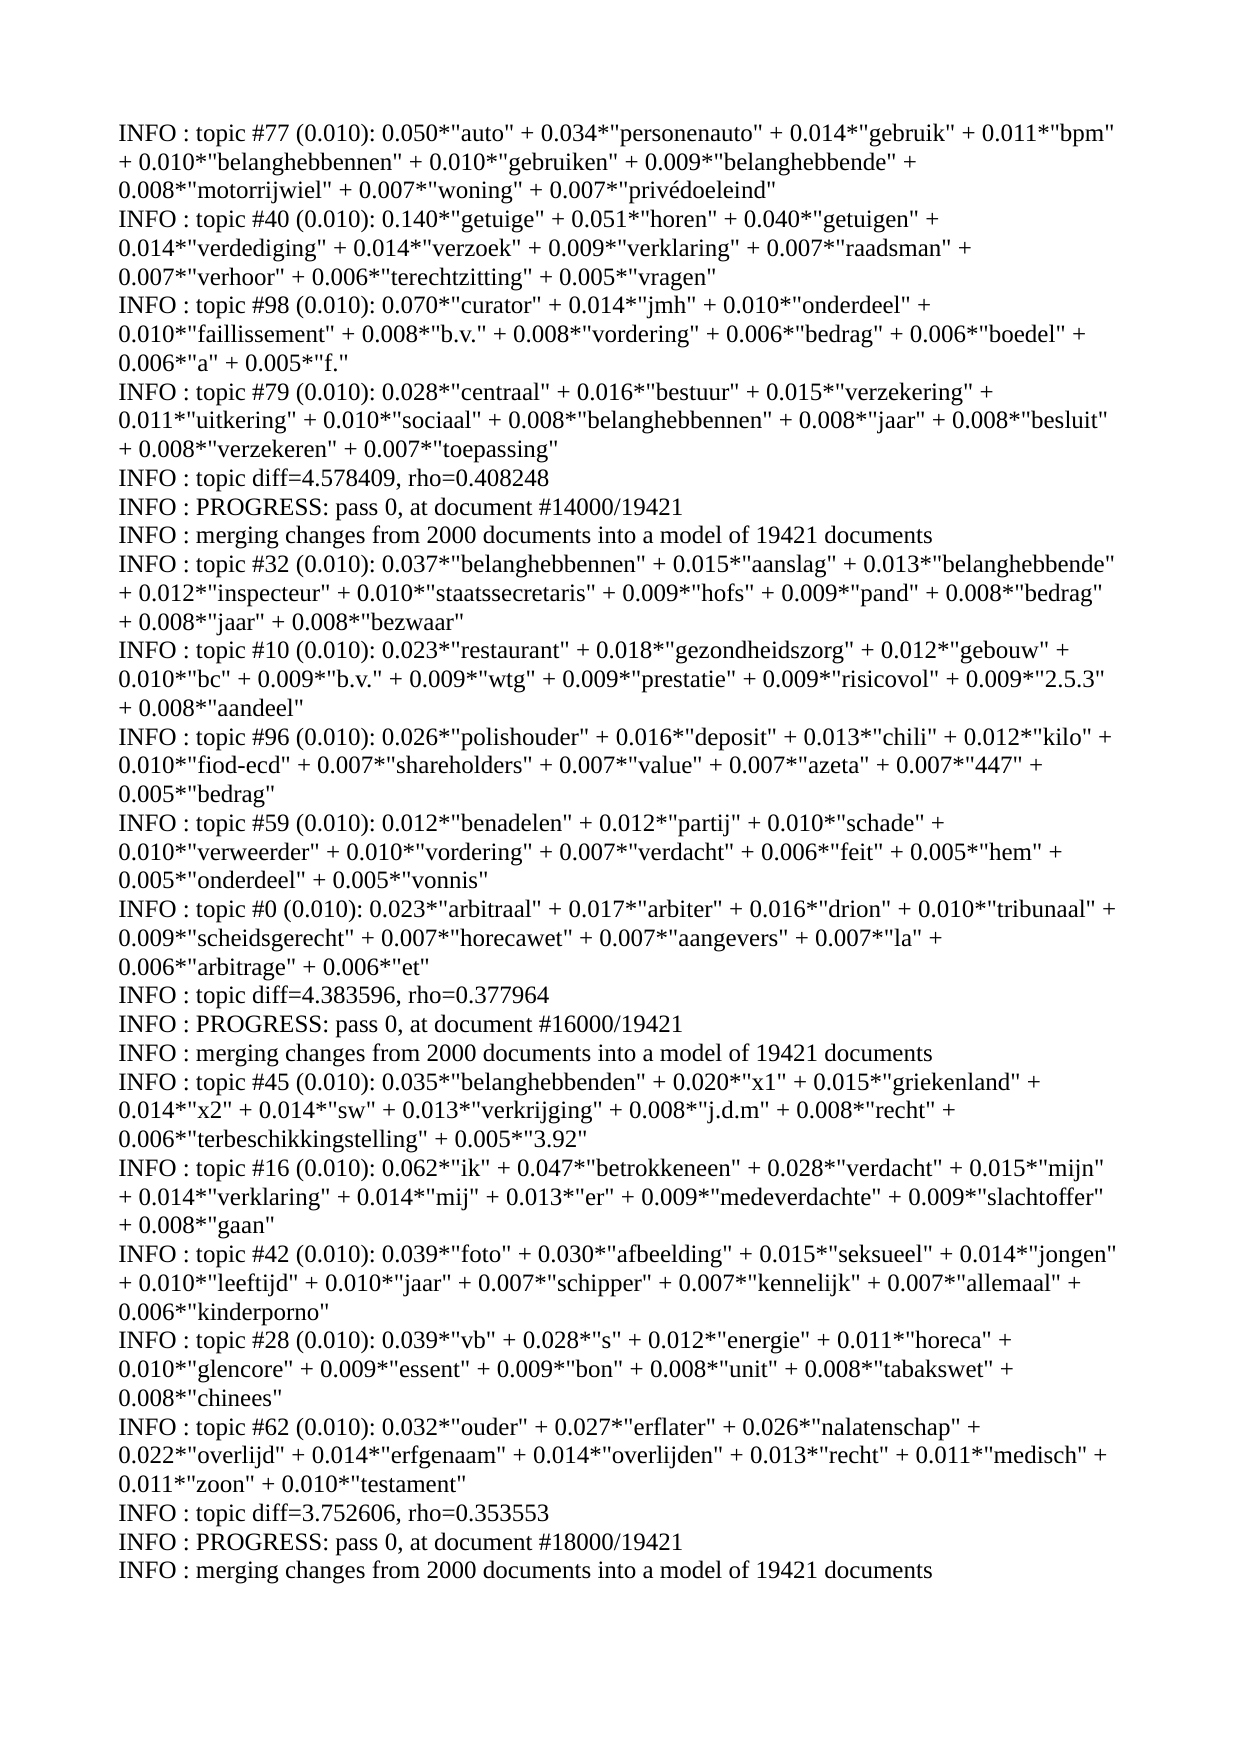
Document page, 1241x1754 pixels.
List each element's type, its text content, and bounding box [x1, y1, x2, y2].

text INFO : topic #10 (0.010): 0.023*"restaurant" + 0.018*"gezondheidszorg" + 0.012*"gebouw" + 0.010*"bc" + 0.009*"b.v." + 0.009*"wtg" + 0.009*"prestatie" + 0.009*"risicovol" + 0.009*"2.5.3" + 0.008*"aandeel" [118, 636, 1122, 722]
text INFO : topic #40 (0.010): 0.140*"getuige" + 0.051*"horen" + 0.040*"getuigen" + 0.014*"verdediging" + 0.014*"verzoek" + 0.009*"verklaring" + 0.007*"raadsman" + 0.007*"verhoor" + 0.006*"terechtzitting" + 0.005*"vragen" [118, 204, 1122, 291]
text INFO : topic #77 (0.010): 0.050*"auto" + 0.034*"personenauto" + 0.014*"gebruik" + 0.011*"bpm" + 0.010*"belanghebbennen" + 0.010*"gebruiken" + 0.009*"belanghebbende" + 0.008*"motorrijwiel" + 0.007*"woning" + 0.007*"privédoeleind" [118, 118, 1122, 204]
text INFO : topic #98 (0.010): 0.070*"curator" + 0.014*"jmh" + 0.010*"onderdeel" + 0.010*"faillissement" + 0.008*"b.v." + 0.008*"vordering" + 0.006*"bedrag" + 0.006*"boedel" + 0.006*"a" + 0.005*"f." [118, 291, 1122, 377]
text INFO : topic #79 (0.010): 0.028*"centraal" + 0.016*"bestuur" + 0.015*"verzekering" + 0.011*"uitkering" + 0.010*"sociaal" + 0.008*"belanghebbennen" + 0.008*"jaar" + 0.008*"besluit" + 0.008*"verzekeren" + 0.007*"toepassing" [118, 377, 1122, 463]
text INFO : topic #0 (0.010): 0.023*"arbitraal" + 0.017*"arbiter" + 0.016*"drion" + 0.010*"tribunaal" + 0.009*"scheidsgerecht" + 0.007*"horecawet" + 0.007*"aangevers" + 0.007*"la" + 0.006*"arbitrage" + 0.006*"et" [118, 894, 1122, 981]
text INFO : topic diff=4.578409, rho=0.408248 [118, 463, 1122, 492]
text INFO : PROGRESS: pass 0, at document #14000/19421 [118, 492, 1122, 521]
text INFO : topic #32 (0.010): 0.037*"belanghebbennen" + 0.015*"aanslag" + 0.013*"belanghebbende" + 0.012*"inspecteur" + 0.010*"staatssecretaris" + 0.009*"hofs" + 0.009*"pand" + 0.008*"bedrag" + 0.008*"jaar" + 0.008*"bezwaar" [118, 549, 1122, 636]
text INFO : topic #42 (0.010): 0.039*"foto" + 0.030*"afbeelding" + 0.015*"seksueel" + 0.014*"jongen" + 0.010*"leeftijd" + 0.010*"jaar" + 0.007*"schipper" + 0.007*"kennelijk" + 0.007*"allemaal" + 0.006*"kinderporno" [118, 1239, 1122, 1326]
text INFO : topic #16 (0.010): 0.062*"ik" + 0.047*"betrokkeneen" + 0.028*"verdacht" + 0.015*"mijn" + 0.014*"verklaring" + 0.014*"mij" + 0.013*"er" + 0.009*"medeverdachte" + 0.009*"slachtoffer" + 0.008*"gaan" [118, 1153, 1122, 1239]
text INFO : PROGRESS: pass 0, at document #16000/19421 [118, 1009, 1122, 1038]
text INFO : topic #59 (0.010): 0.012*"benadelen" + 0.012*"partij" + 0.010*"schade" + 0.010*"verweerder" + 0.010*"vordering" + 0.007*"verdacht" + 0.006*"feit" + 0.005*"hem" + 0.005*"onderdeel" + 0.005*"vonnis" [118, 808, 1122, 894]
text INFO : topic #96 (0.010): 0.026*"polishouder" + 0.016*"deposit" + 0.013*"chili" + 0.012*"kilo" + 0.010*"fiod-ecd" + 0.007*"shareholders" + 0.007*"value" + 0.007*"azeta" + 0.007*"447" + 0.005*"bedrag" [118, 722, 1122, 808]
text INFO : merging changes from 2000 documents into a model of 19421 documents [118, 1556, 1122, 1584]
text INFO : topic diff=4.383596, rho=0.377964 [118, 981, 1122, 1009]
text INFO : merging changes from 2000 documents into a model of 19421 documents [118, 1038, 1122, 1067]
text INFO : topic diff=3.752606, rho=0.353553 [118, 1498, 1122, 1527]
text INFO : topic #45 (0.010): 0.035*"belanghebbenden" + 0.020*"x1" + 0.015*"griekenland" + 0.014*"x2" + 0.014*"sw" + 0.013*"verkrijging" + 0.008*"j.d.m" + 0.008*"recht" + 0.006*"terbeschikkingstelling" + 0.005*"3.92" [118, 1067, 1122, 1153]
text INFO : topic #62 (0.010): 0.032*"ouder" + 0.027*"erflater" + 0.026*"nalatenschap" + 0.022*"overlijd" + 0.014*"erfgenaam" + 0.014*"overlijden" + 0.013*"recht" + 0.011*"medisch" + 0.011*"zoon" + 0.010*"testament" [118, 1412, 1122, 1498]
text INFO : merging changes from 2000 documents into a model of 19421 documents [118, 521, 1122, 549]
text INFO : topic #28 (0.010): 0.039*"vb" + 0.028*"s" + 0.012*"energie" + 0.011*"horeca" + 0.010*"glencore" + 0.009*"essent" + 0.009*"bon" + 0.008*"unit" + 0.008*"tabakswet" + 0.008*"chinees" [118, 1326, 1122, 1412]
text INFO : PROGRESS: pass 0, at document #18000/19421 [118, 1527, 1122, 1556]
